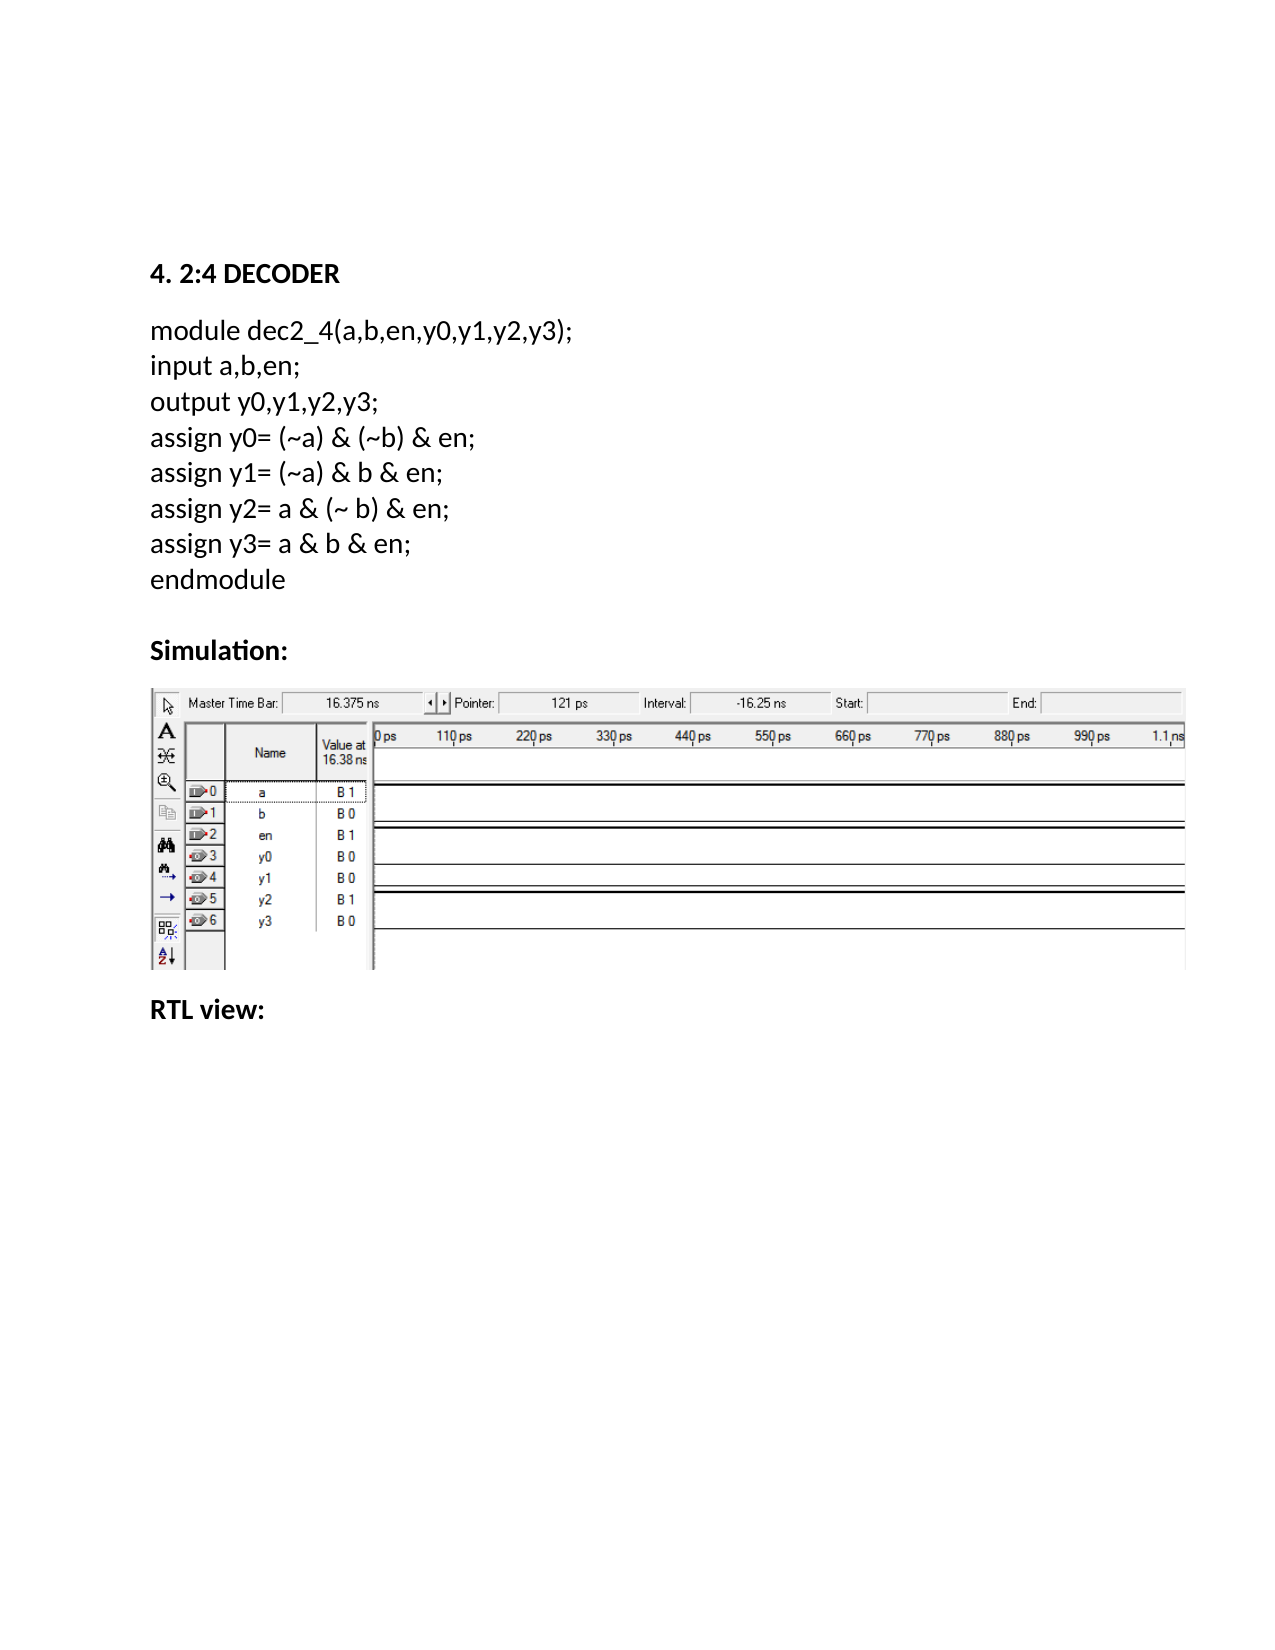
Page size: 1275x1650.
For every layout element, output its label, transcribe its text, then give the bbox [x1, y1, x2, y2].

text output y0,y1,y2,y3; [150, 383, 1125, 419]
text RTL view: [150, 991, 1125, 1027]
text assign y3= a & b & en; [150, 526, 1125, 561]
text input a,b,en; [150, 347, 1125, 383]
text endmodule [150, 561, 1125, 597]
text 4. 2:4 DECODER [150, 255, 1125, 291]
picture [150, 688, 1186, 970]
text module dec2_4(a,b,en,y0,y1,y2,y3); [150, 312, 1125, 347]
text Simulation: [150, 632, 1125, 668]
text assign y2= a & (~ b) & en; [150, 490, 1125, 526]
text assign y0= (~a) & (~b) & en; [150, 419, 1125, 454]
text assign y1= (~a) & b & en; [150, 454, 1125, 490]
